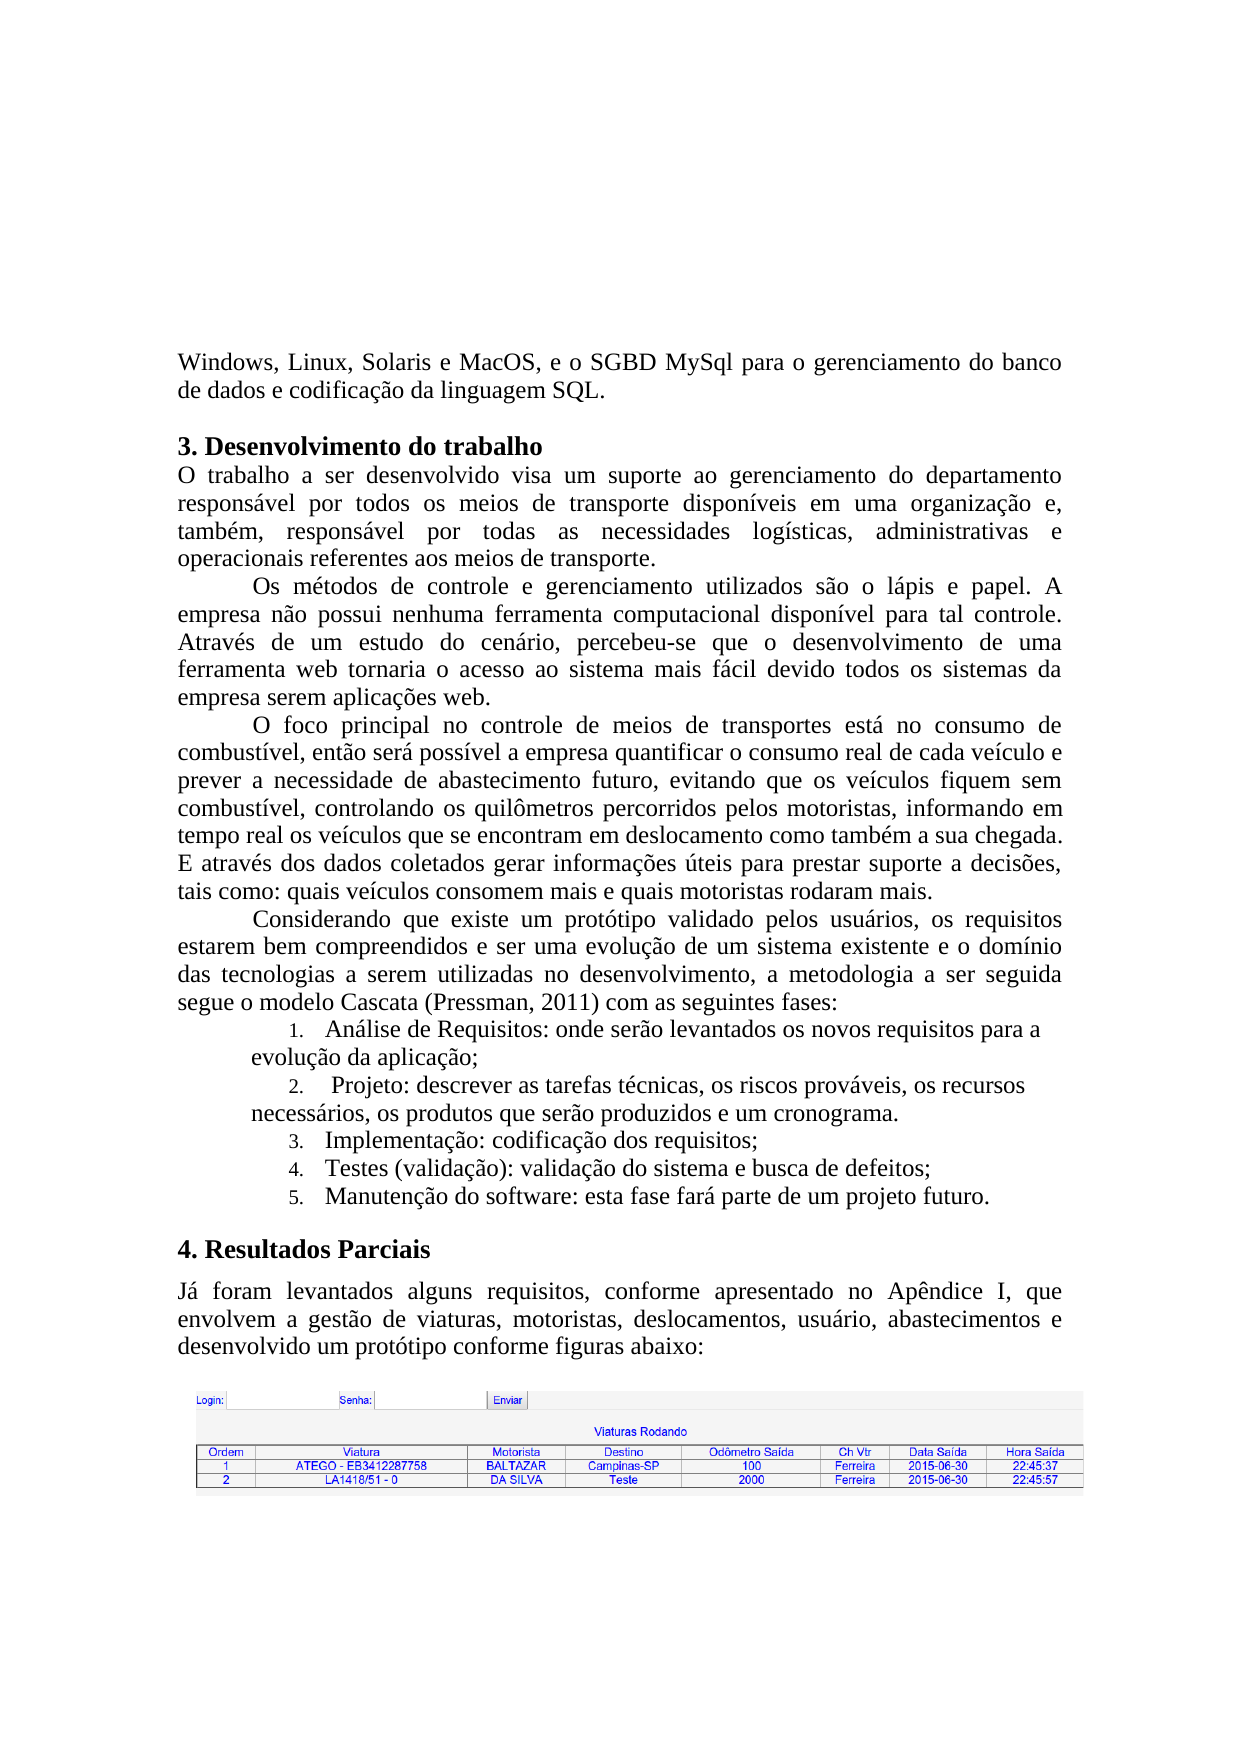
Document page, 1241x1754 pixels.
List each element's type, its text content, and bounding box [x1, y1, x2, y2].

text 4. Resultados Parciais [177, 1234, 1063, 1264]
list Análise de Requisitos: onde serão levantados os novos requisitos para a evolução da aplicação; [215, 1016, 1063, 1071]
text Os métodos de controle e gerenciamento utilizados são o lápis e papel. A empresa não possui nenhuma ferramenta computacional disponível para tal controle. Através de um estudo do cenário, percebeu-se que o desenvolvimento de uma ferramenta web tornaria o acesso ao sistema mais fácil devido todos os sistemas da empresa serem aplicações web. [177, 572, 1063, 711]
text Windows, Linux, Solaris e MacOS, e o SGBD MySql para o gerenciamento do banco de dados e codificação da linguagem SQL. [177, 348, 1063, 404]
list Implementação: codificação dos requisitos; [215, 1126, 1063, 1154]
text Considerando que existe um protótipo validado pelos usuários, os requisitos estarem bem compreendidos e ser uma evolução de um sistema existente e o domínio das tecnologias a serem utilizadas no desenvolvimento, a metodologia a ser seguida segue o modelo Cascata (Pressman, 2011) com as seguintes fases: [177, 905, 1063, 1016]
list Testes (validação): validação do sistema e busca de defeitos; [215, 1154, 1063, 1182]
text O trabalho a ser desenvolvido visa um suporte ao gerenciamento do departamento responsável por todos os meios de transporte disponíveis em uma organização e, também, responsável por todas as necessidades logísticas, administrativas e operacionais referentes aos meios de transporte. [177, 461, 1063, 572]
text O foco principal no controle de meios de transportes está no consumo de combustível, então será possível a empresa quantificar o consumo real de cada veículo e prever a necessidade de abastecimento futuro, evitando que os veículos fiquem sem combustível, controlando os quilômetros percorridos pelos motoristas, informando em tempo real os veículos que se encontram em deslocamento como também a sua chegada. E através dos dados coletados gerar informações úteis para prestar suporte a decisões, tais como: quais veículos consomem mais e quais motoristas rodaram mais. [177, 711, 1063, 905]
list Manutenção do software: esta fase fará parte de um projeto futuro. [215, 1182, 1063, 1209]
list Projeto: descrever as tarefas técnicas, os riscos prováveis, os recursos necessários, os produtos que serão produzidos e um cronograma. [215, 1071, 1063, 1126]
text Já foram levantados alguns requisitos, conforme apresentado no Apêndice I, que envolvem a gestão de viaturas, motoristas, deslocamentos, usuário, abastecimentos e desenvolvido um protótipo conforme figuras abaixo: [177, 1277, 1063, 1360]
text 3. Desenvolvimento do trabalho [177, 431, 1063, 461]
picture [196, 1391, 1084, 1496]
